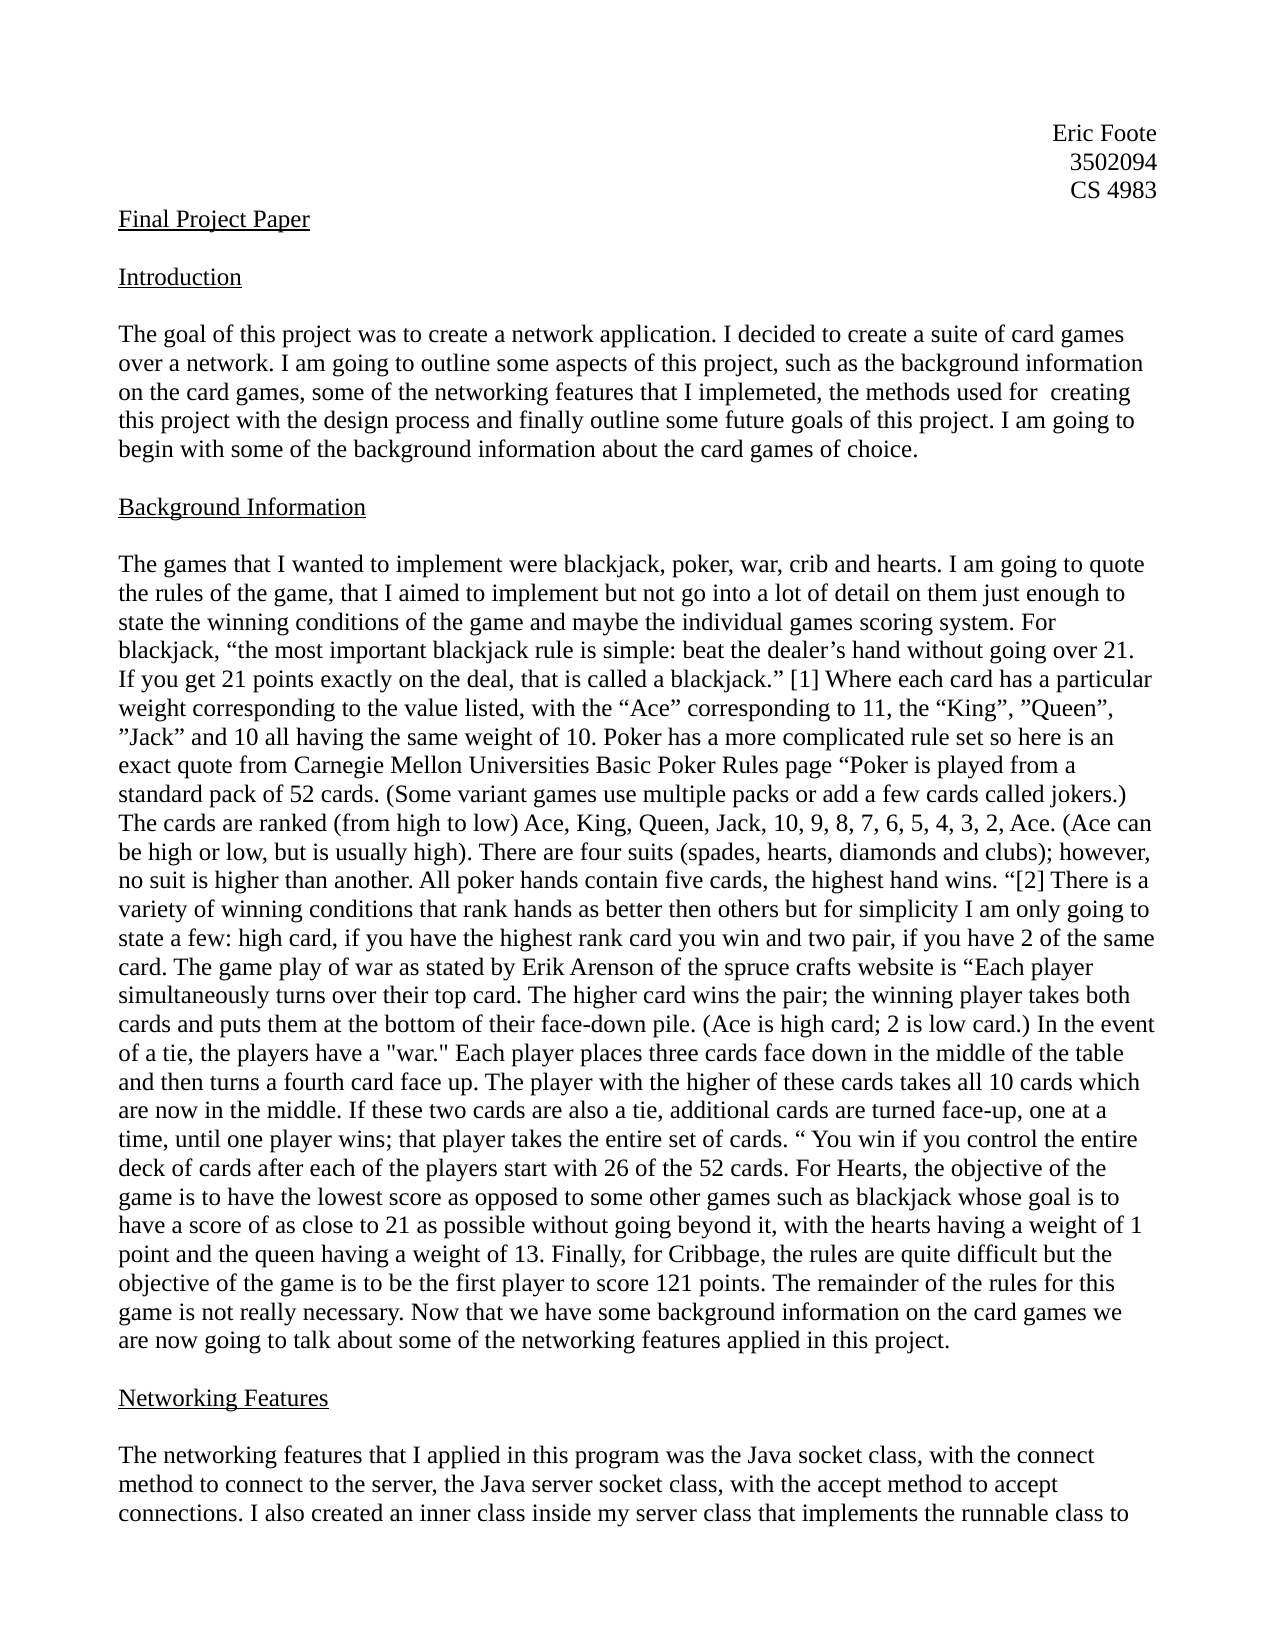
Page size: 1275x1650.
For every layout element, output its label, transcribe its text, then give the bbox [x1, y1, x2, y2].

text The goal of this project was to create a network application. I decided to create a suite of card games over a network. I am going to outline some aspects of this project, such as the background information on the card games, some of the networking features that I implemeted, the methods used for creating this project with the design process and finally outline some future goals of this project. I am going to begin with some of the background information about the card games of choice. [118, 319, 1157, 463]
text Introduction [118, 262, 1157, 291]
text Final Project Paper [118, 204, 1157, 233]
text The games that I wanted to implement were blackjack, poker, war, crib and hearts. I am going to quote the rules of the game, that I aimed to implement but not go into a lot of detail on them just enough to state the winning conditions of the game and maybe the individual games scoring system. For blackjack, “the most important blackjack rule is simple: beat the dealer’s hand without going over 21. If you get 21 points exactly on the deal, that is called a blackjack.” [1] Where each card has a particular weight corresponding to the value listed, with the “Ace” corresponding to 11, the “King”, ”Queen”, ”Jack” and 10 all having the same weight of 10. Poker has a more complicated rule set so here is an exact quote from Carnegie Mellon Universities Basic Poker Rules page “Poker is played from a standard pack of 52 cards. (Some variant games use multiple packs or add a few cards called jokers.) The cards are ranked (from high to low) Ace, King, Queen, Jack, 10, 9, 8, 7, 6, 5, 4, 3, 2, Ace. (Ace can be high or low, but is usually high). There are four suits (spades, hearts, diamonds and clubs); however, no suit is higher than another. All poker hands contain five cards, the highest hand wins. “[2] There is a variety of winning conditions that rank hands as better then others but for simplicity I am only going to state a few: high card, if you have the highest rank card you win and two pair, if you have 2 of the same card. The game play of war as stated by Erik Arenson of the spruce crafts website is “Each player simultaneously turns over their top card. The higher card wins the pair; the winning player takes both cards and puts them at the bottom of their face-down pile. (Ace is high card; 2 is low card.) In the event of a tie, the players have a "war." Each player places three cards face down in the middle of the table and then turns a fourth card face up. The player with the higher of these cards takes all 10 cards which are now in the middle. If these two cards are also a tie, additional cards are turned face-up, one at a time, until one player wins; that player takes the entire set of cards. “ You win if you control the entire deck of cards after each of the players start with 26 of the 52 cards. For Hearts, the objective of the game is to have the lowest score as opposed to some other games such as blackjack whose goal is to have a score of as close to 21 as possible without going beyond it, with the hearts having a weight of 1 point and the queen having a weight of 13. Finally, for Cribbage, the rules are quite difficult but the objective of the game is to be the first player to score 121 points. The remainder of the rules for this game is not really necessary. Now that we have some background information on the card games we are now going to talk about some of the networking features applied in this project. [118, 549, 1157, 1354]
text Eric Foote [118, 118, 1157, 147]
text Background Information [118, 492, 1157, 521]
text 3502094 [118, 147, 1157, 176]
text Networking Features [118, 1383, 1157, 1412]
text The networking features that I applied in this program was the Java socket class, with the connect method to connect to the server, the Java server socket class, with the accept method to accept connections. I also created an inner class inside my server class that implements the runnable class to [118, 1441, 1157, 1527]
text CS 4983 [118, 176, 1157, 204]
